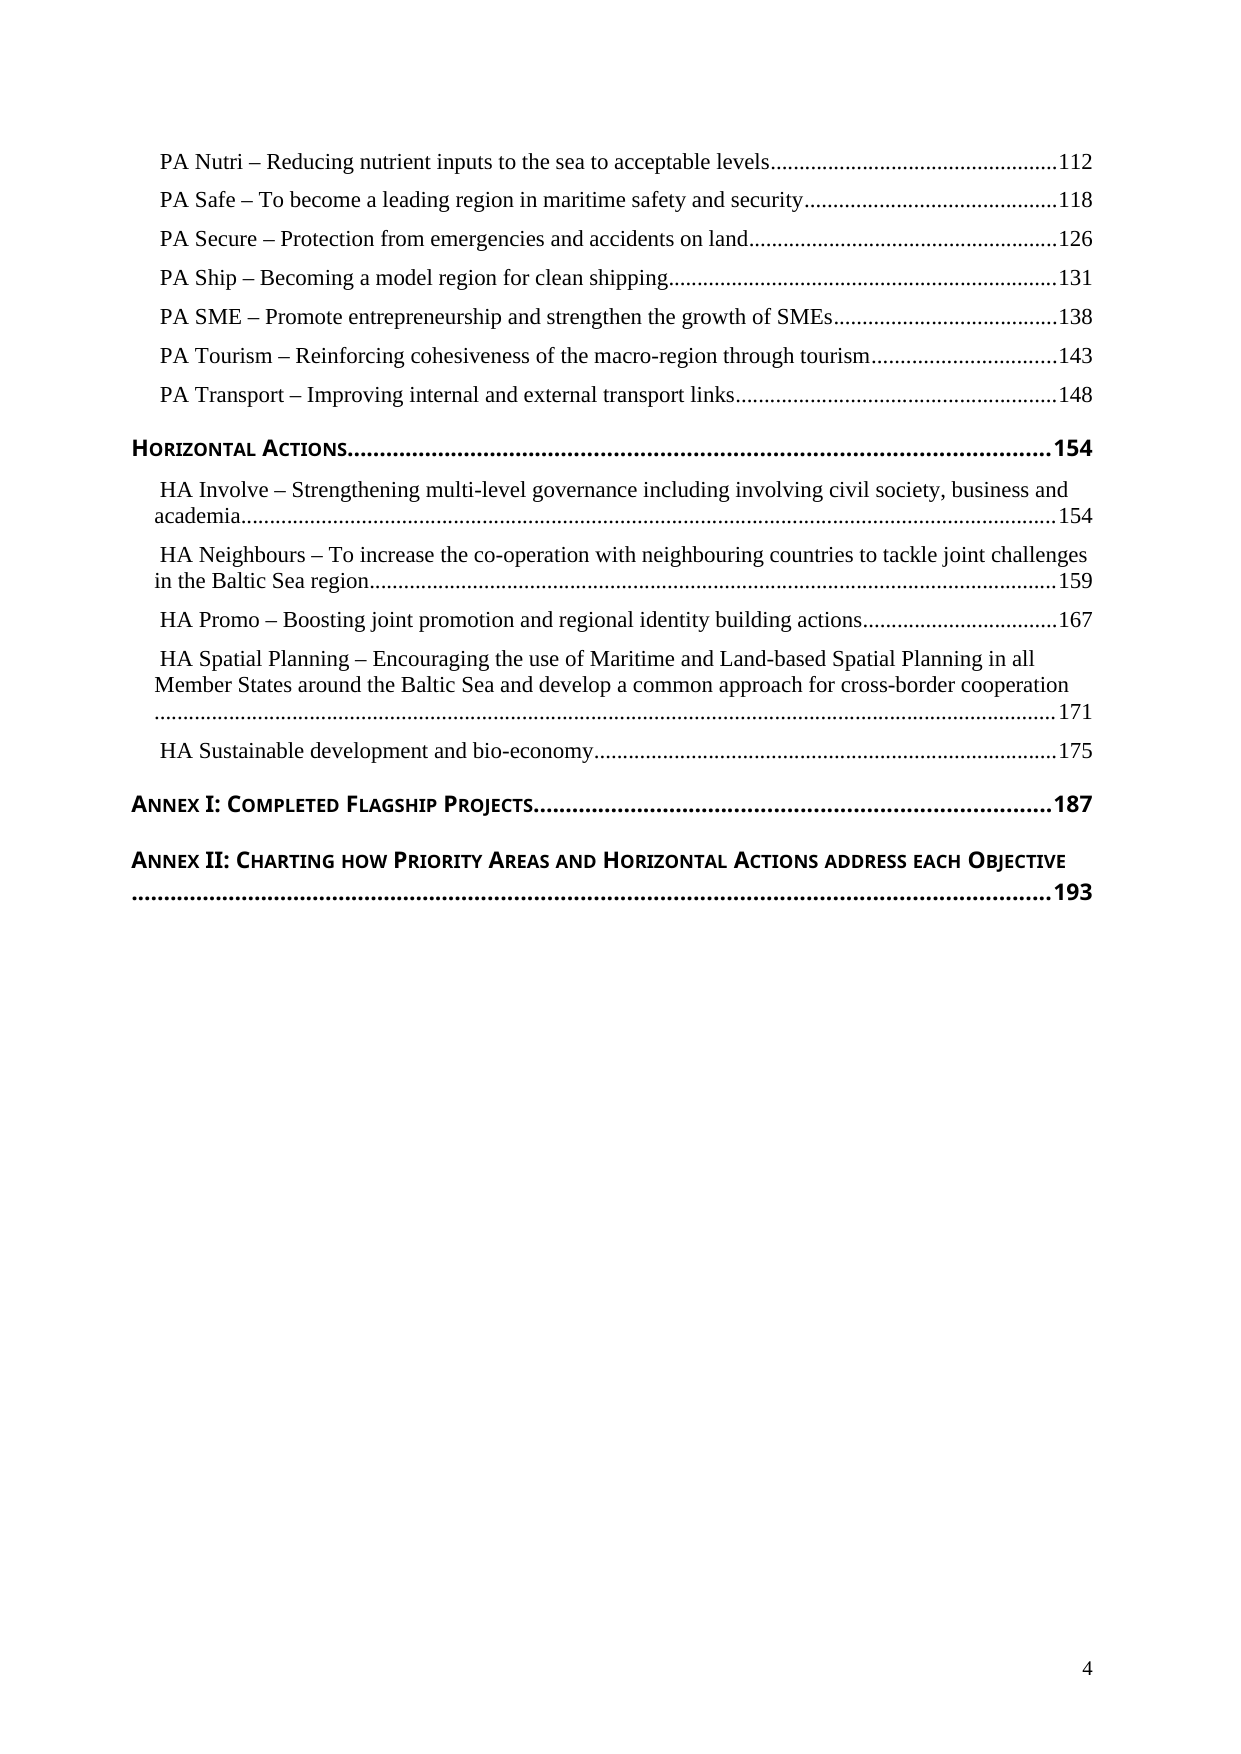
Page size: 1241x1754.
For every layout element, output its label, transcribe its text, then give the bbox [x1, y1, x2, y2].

text PA Nutri – Reducing nutrient inputs to the sea to acceptable levels 112 [154, 148, 1092, 174]
text HA Promo – Boosting joint promotion and regional identity building actions 167 [154, 606, 1092, 633]
text HA Neighbours – To increase the co-operation with neighbouring countries to tackle joint challenges in the Baltic Sea region 159 [154, 541, 1092, 594]
text Annex II: Charting how Priority Areas and Horizontal Actions address each Objective 193 [131, 844, 1092, 907]
text PA Transport – Improving internal and external transport links 148 [154, 381, 1092, 407]
text HA Spatial Planning – Encouraging the use of Maritime and Land-based Spatial Planning in all Member States around the Baltic Sea and develop a common approach for cross-border cooperation 171 [154, 645, 1092, 724]
text Annex I: Completed Flagship Projects 187 [131, 788, 1092, 819]
text HA Involve – Strengthening multi-level governance including involving civil society, business and academia 154 [154, 476, 1092, 529]
text PA Secure – Protection from emergencies and accidents on land 126 [154, 225, 1092, 252]
text Horizontal Actions 154 [131, 432, 1092, 463]
text PA Safe – To become a leading region in maritime safety and security 118 [154, 187, 1092, 213]
text PA Ship – Becoming a model region for clean shipping 131 [154, 264, 1092, 291]
text PA SME – Promote entrepreneurship and strengthen the growth of SMEs 138 [154, 303, 1092, 329]
text HA Sustainable development and bio-economy 175 [154, 737, 1092, 763]
text PA Tourism – Reinforcing cohesiveness of the macro-region through tourism 143 [154, 342, 1092, 368]
